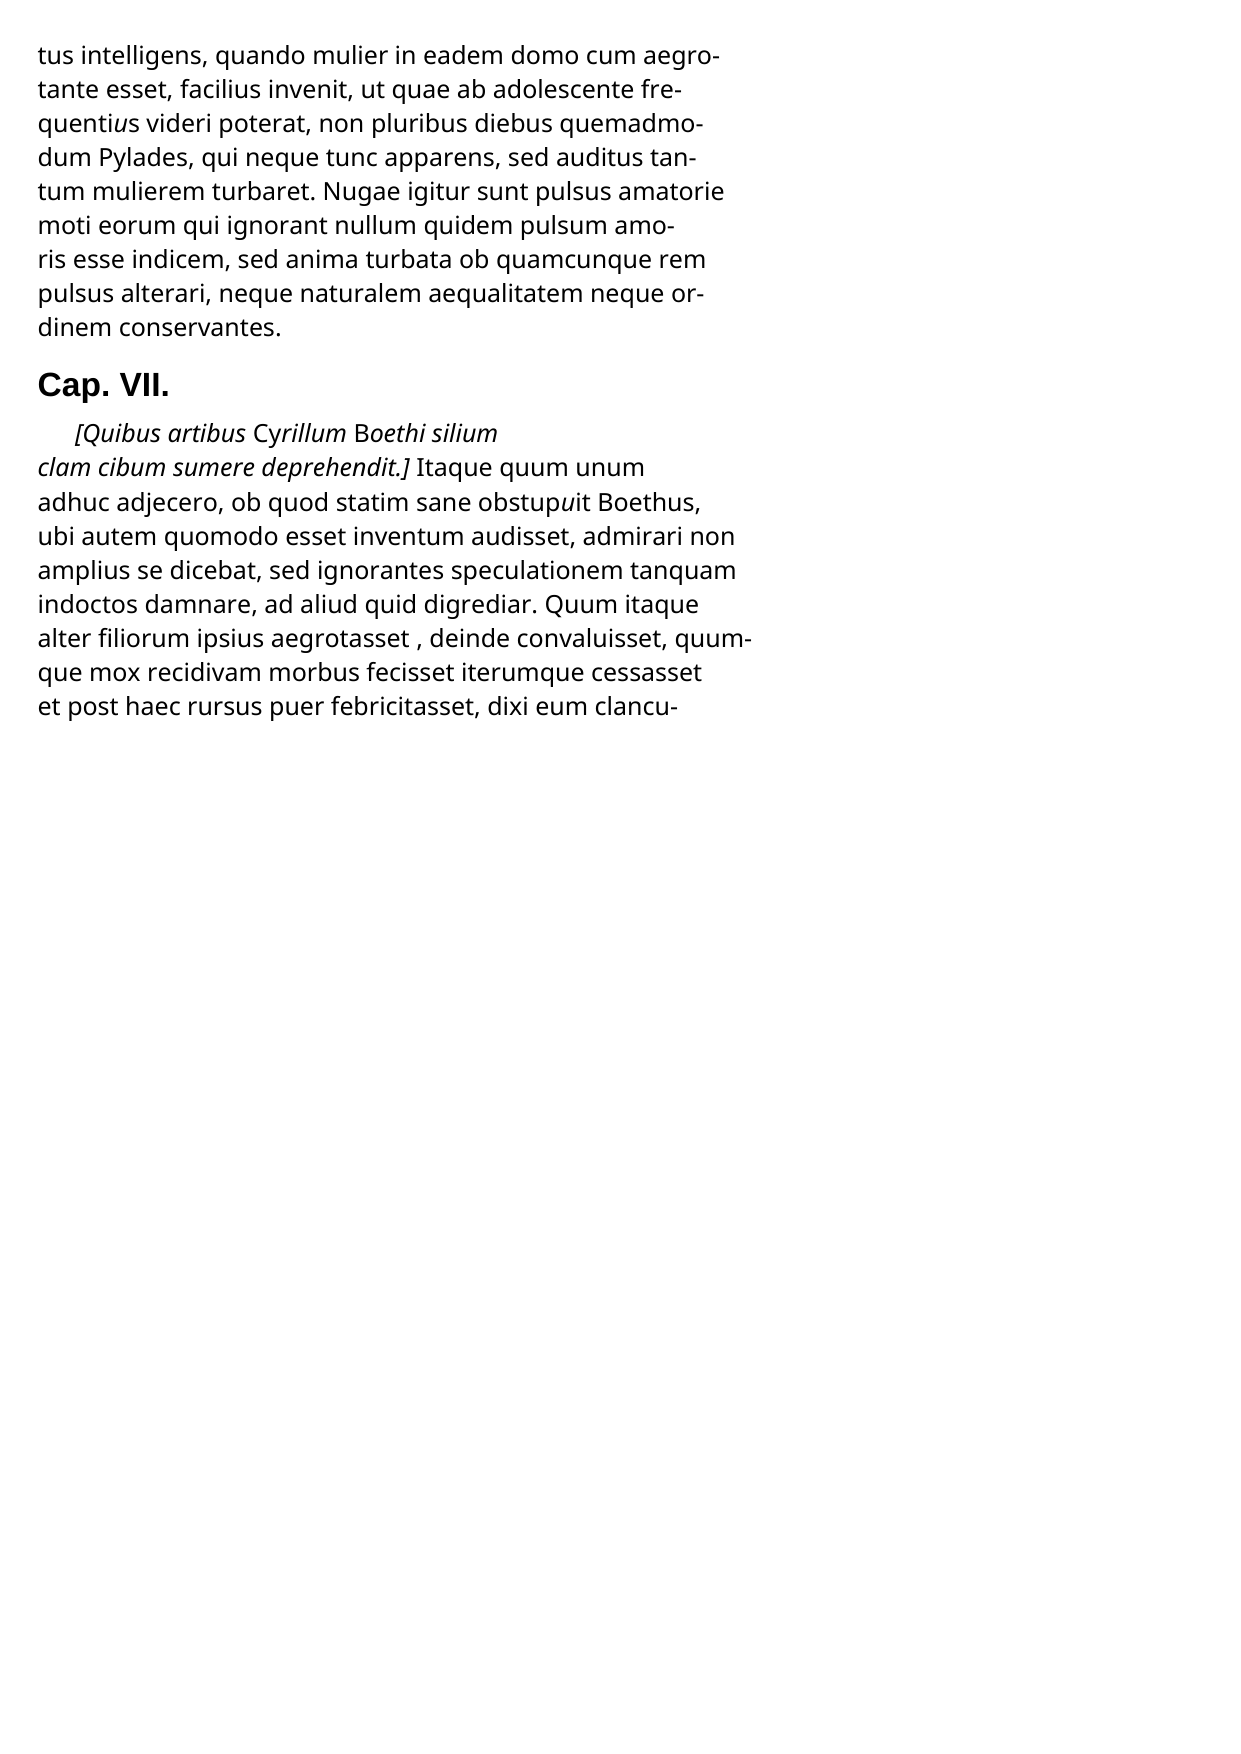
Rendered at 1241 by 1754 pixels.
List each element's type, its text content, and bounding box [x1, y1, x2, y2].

subtitle Cap. VII. [37, 365, 1203, 403]
text [Quibus artibus Cyrillum Boethi silium clam cibum sumere deprehendit.] Itaque quum unum adhuc adjecero, ob quod statim sane obstupuit Boethus, ubi autem quomodo esset inventum audisset, admirari non amplius se dicebat, sed ignorantes speculationem tanquam indoctos damnare, ad aliud quid digrediar. Quum itaque alter filiorum ipsius aegrotasset , deinde convaluisset, quum- que mox recidivam morbus fecisset iterumque cessasset et post haec rursus puer febricitasset, dixi eum clancu- [37, 416, 1203, 723]
text tus intelligens, quando mulier in eadem domo cum aegro- tante esset, facilius invenit, ut quae ab adolescente fre- quentius videri poterat, non pluribus diebus quemadmo- dum Pylades, qui neque tunc apparens, sed auditus tan- tum mulierem turbaret. Nugae igitur sunt pulsus amatorie moti eorum qui ignorant nullum quidem pulsum amo- ris esse indicem, sed anima turbata ob quamcunque rem pulsus alterari, neque naturalem aequalitatem neque or- dinem conservantes. [37, 37, 1203, 344]
